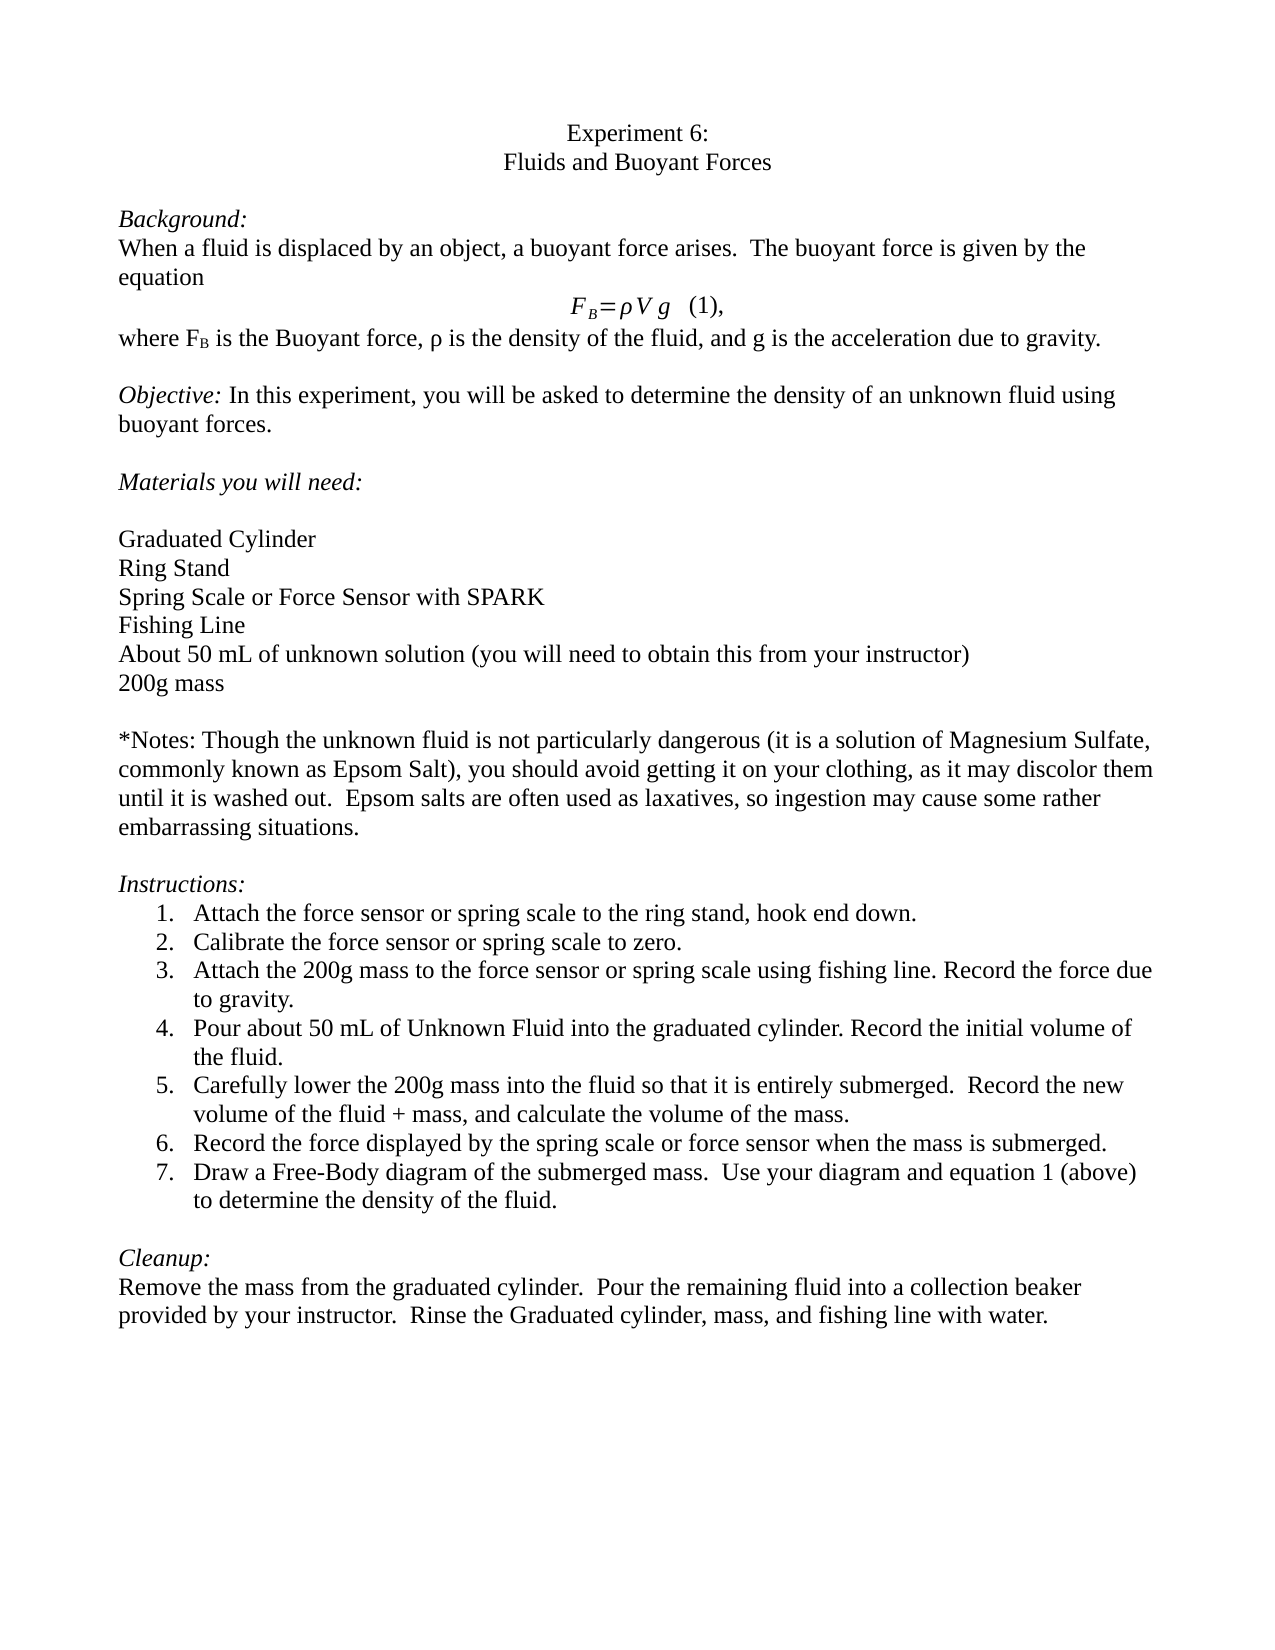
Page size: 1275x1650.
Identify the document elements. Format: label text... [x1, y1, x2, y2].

list Record the force displayed by the spring scale or force sensor when the mass is submerged. [156, 1128, 1157, 1157]
text Fishing Line [118, 611, 1157, 639]
text (1), [118, 291, 1157, 323]
list Draw a Free-Body diagram of the submerged mass. Use your diagram and equation 1 (above) to determine the density of the fluid. [156, 1157, 1157, 1214]
list Attach the 200g mass to the force sensor or spring scale using fishing line. Record the force due to gravity. [156, 956, 1157, 1013]
text Background: [118, 204, 1157, 233]
text Objective: In this experiment, you will be asked to determine the density of an unknown fluid using buoyant forces. [118, 381, 1157, 438]
text Ring Stand [118, 553, 1157, 582]
text When a fluid is displaced by an object, a buoyant force arises. The buoyant force is given by the equation [118, 233, 1157, 291]
text *Notes: Though the unknown fluid is not particularly dangerous (it is a solution of Magnesium Sulfate, commonly known as Epsom Salt), you should avoid getting it on your clothing, as it may discolor them until it is washed out. Epsom salts are often used as laxatives, so ingestion may cause some rather embarrassing situations. [118, 726, 1157, 841]
text where FB is the Buoyant force, ρ is the density of the fluid, and g is the acceleration due to gravity. [118, 323, 1157, 352]
text 200g mass [118, 668, 1157, 697]
list Attach the force sensor or spring scale to the ring stand, hook end down. [156, 898, 1157, 927]
text Remove the mass from the graduated cylinder. Pour the remaining fluid into a collection beaker provided by your instructor. Rinse the Graduated cylinder, mass, and fishing line with water. [118, 1272, 1157, 1329]
list Carefully lower the 200g mass into the fluid so that it is entirely submerged. Record the new volume of the fluid + mass, and calculate the volume of the mass. [156, 1071, 1157, 1128]
text Fluids and Buoyant Forces [118, 147, 1157, 176]
text Experiment 6: [118, 118, 1157, 147]
text Cleanup: [118, 1243, 1157, 1272]
text Graduated Cylinder [118, 524, 1157, 553]
text Materials you will need: [118, 467, 1157, 496]
text Instructions: [118, 869, 1157, 898]
list Pour about 50 mL of Unknown Fluid into the graduated cylinder. Record the initial volume of the fluid. [156, 1013, 1157, 1071]
list Calibrate the force sensor or spring scale to zero. [156, 927, 1157, 956]
text About 50 mL of unknown solution (you will need to obtain this from your instructor) [118, 639, 1157, 668]
text Spring Scale or Force Sensor with SPARK [118, 582, 1157, 611]
